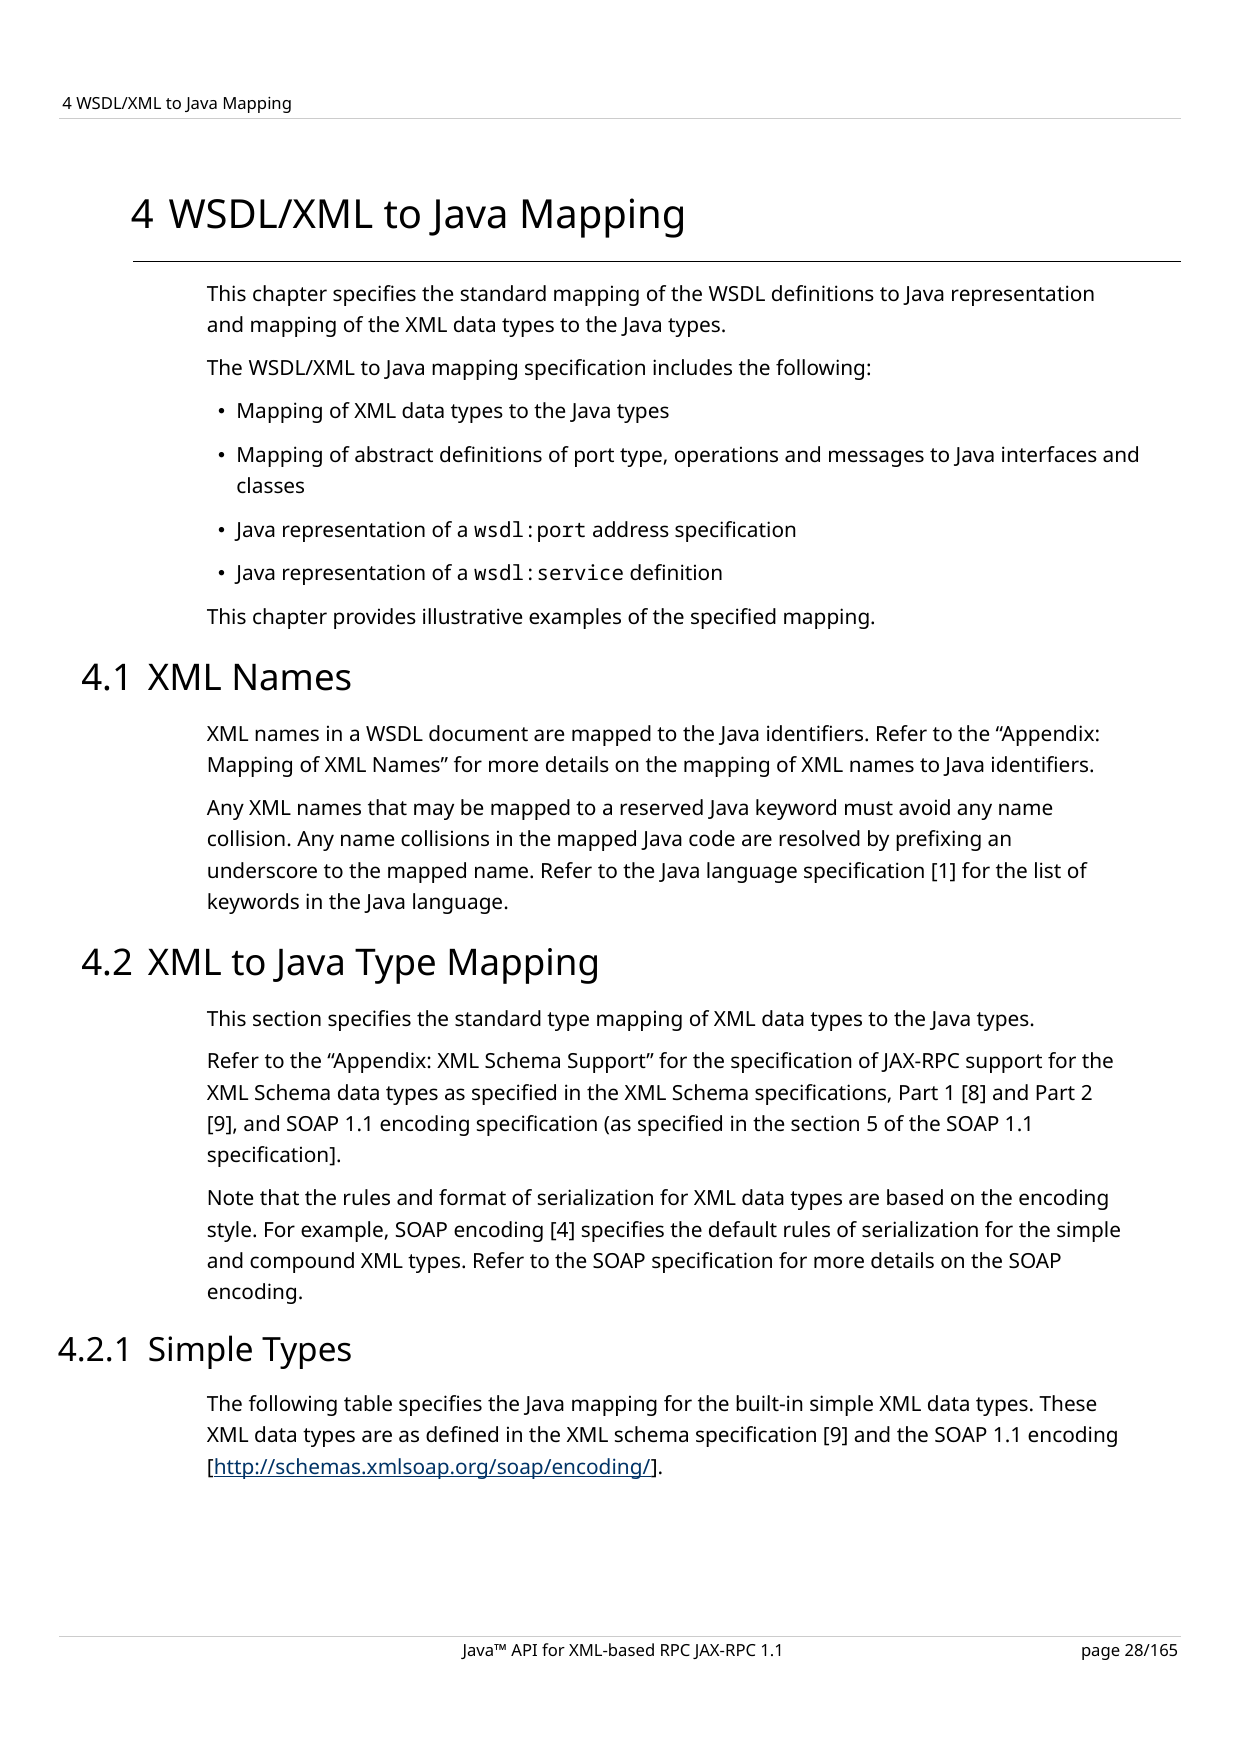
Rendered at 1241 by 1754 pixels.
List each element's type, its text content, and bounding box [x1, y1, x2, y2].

text This chapter specifies the standard mapping of the WSDL definitions to Java representation and mapping of the XML data types to the Java types. [207, 279, 1122, 338]
text The following table specifies the Java mapping for the built-in simple XML data types. These XML data types are as defined in the XML schema specification [9] and the SOAP 1.1 encoding [http://schemas.xmlsoap.org/soap/encoding/]. [207, 1389, 1122, 1480]
subtitle WSDL/XML to Java Mapping [133, 165, 1181, 261]
subtitle XML to Java Type Mapping [133, 936, 1181, 986]
text The WSDL/XML to Java mapping specification includes the following: [207, 353, 1122, 381]
text Any XML names that may be mapped to a reserved Java keyword must avoid any name collision. Any name collisions in the mapped Java code are resolved by prefixing an underscore to the mapped name. Refer to the Java language specification [1] for the list of keywords in the Java language. [207, 793, 1122, 915]
list Java representation of a wsdl:service definition [221, 558, 1181, 587]
list Mapping of XML data types to the Java types [221, 396, 1181, 424]
text Note that the rules and format of serialization for XML data types are based on the encoding style. For example, SOAP encoding [4] specifies the default rules of serialization for the simple and compound XML types. Refer to the SOAP specification for more details on the SOAP encoding. [207, 1183, 1122, 1306]
list Java representation of a wsdl:port address specification [221, 515, 1181, 543]
text This section specifies the standard type mapping of XML data types to the Java types. [207, 1004, 1122, 1032]
list Mapping of abstract definitions of port type, operations and messages to Java interfaces and classes [221, 440, 1181, 499]
text XML names in a WSDL document are mapped to the Java identifiers. Refer to the “Appendix: Mapping of XML Names” for more details on the mapping of XML names to Java identifiers. [207, 719, 1122, 779]
subtitle XML Names [133, 651, 1181, 701]
text This chapter provides illustrative examples of the specified mapping. [207, 602, 1122, 631]
text Refer to the “Appendix: XML Schema Support” for the specification of JAX-RPC support for the XML Schema data types as specified in the XML Schema specifications, Part 1 [8] and Part 2 [9], and SOAP 1.1 encoding specification (as specified in the section 5 of the SOAP 1.1 specification]. [207, 1047, 1122, 1169]
subtitle Simple Types [133, 1326, 1181, 1372]
